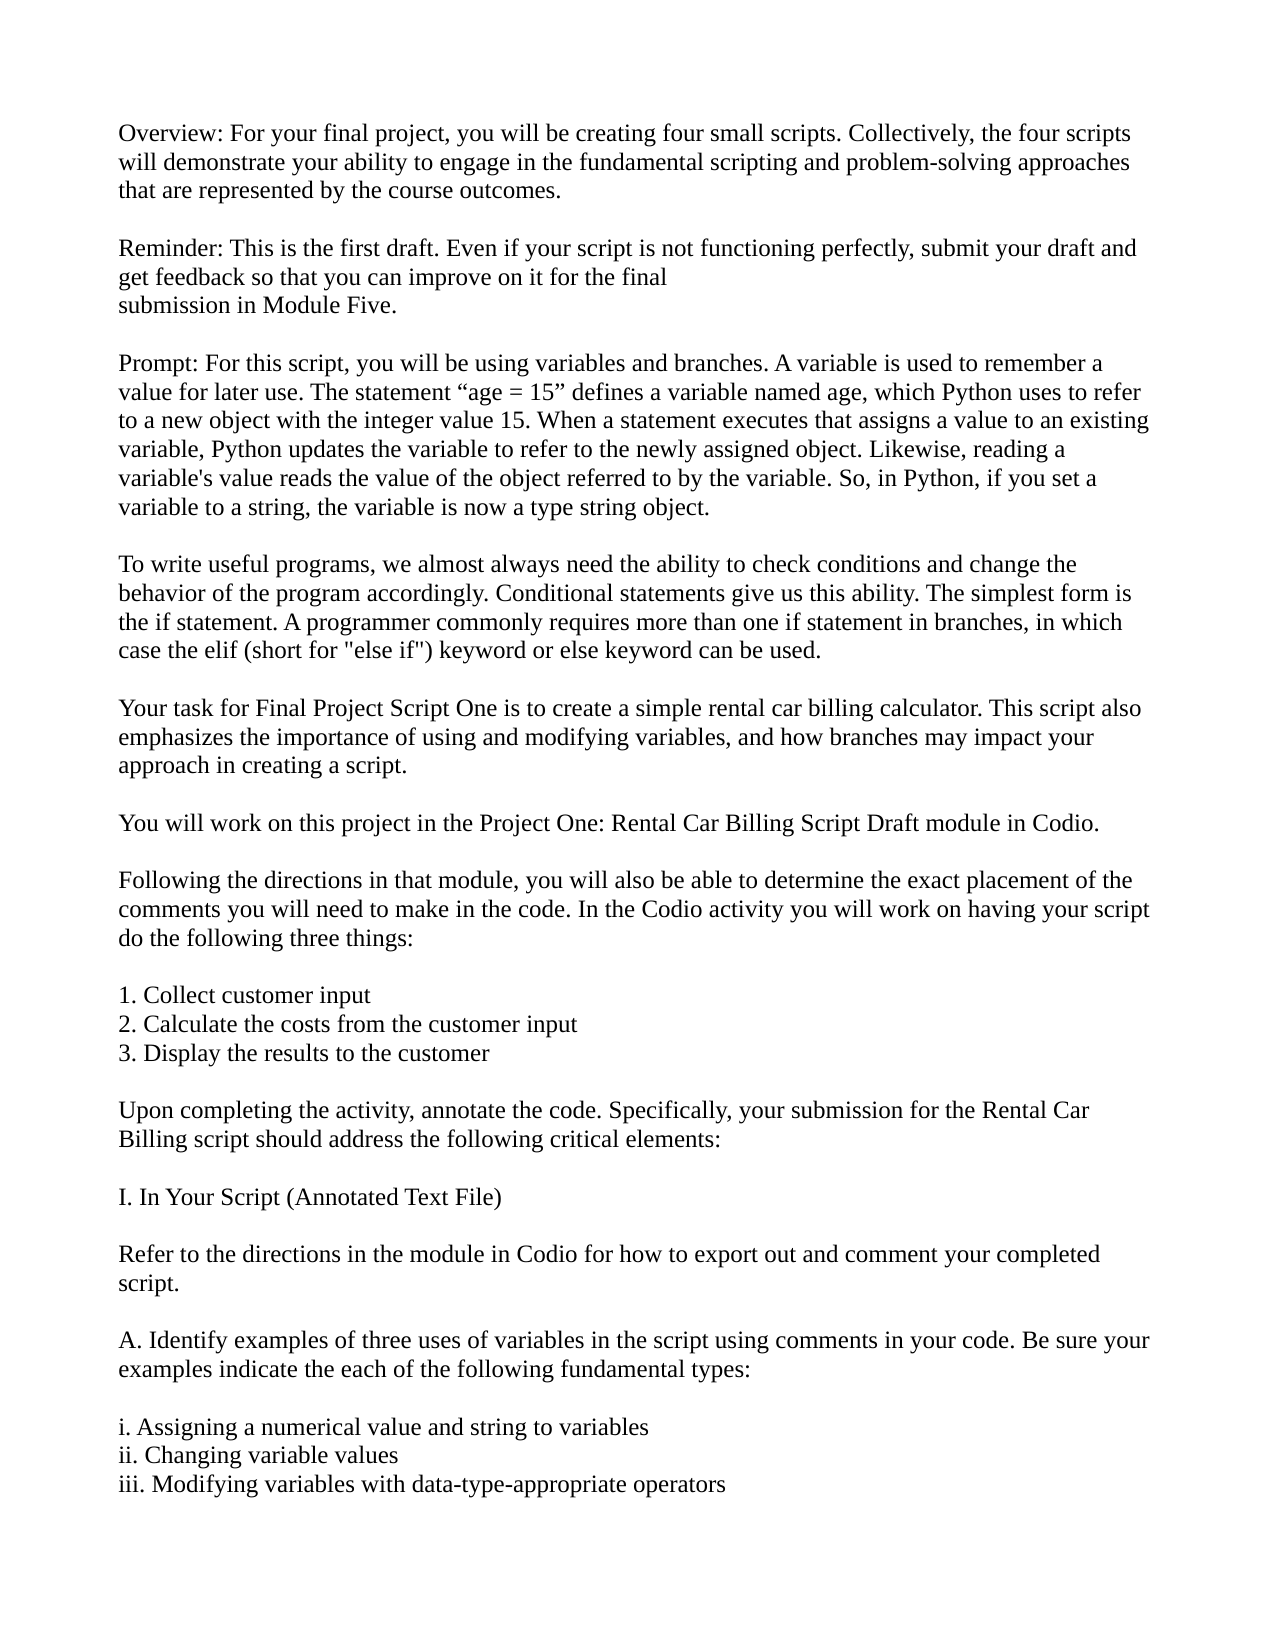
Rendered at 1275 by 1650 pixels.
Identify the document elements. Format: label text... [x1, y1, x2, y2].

text A. Identify examples of three uses of variables in the script using comments in your code. Be sure your examples indicate the each of the following fundamental types: [118, 1297, 1157, 1383]
text 2. Calculate the costs from the customer input [118, 1009, 1157, 1038]
text Your task for Final Project Script One is to create a simple rental car billing calculator. This script also emphasizes the importance of using and modifying variables, and how branches may impact your approach in creating a script. [118, 693, 1157, 779]
text Prompt: For this script, you will be using variables and branches. A variable is used to remember a value for later use. The statement “age = 15” defines a variable named age, which Python uses to refer to a new object with the integer value 15. When a statement executes that assigns a value to an existing [118, 348, 1157, 434]
text I. In Your Script (Annotated Text File) [118, 1182, 1157, 1211]
text ii. Changing variable values [118, 1441, 1157, 1469]
text Overview: For your final project, you will be creating four small scripts. Collectively, the four scripts will demonstrate your ability to engage in the fundamental scripting and problem-solving approaches that are represented by the course outcomes. [118, 118, 1157, 204]
text iii. Modifying variables with data-type-appropriate operators [118, 1469, 1157, 1498]
text submission in Module Five. [118, 291, 1157, 319]
text variable, Python updates the variable to refer to the newly assigned object. Likewise, reading a variable's value reads the value of the object referred to by the variable. So, in Python, if you set a variable to a string, the variable is now a type string object. [118, 434, 1157, 521]
text Reminder: This is the first draft. Even if your script is not functioning perfectly, submit your draft and get feedback so that you can improve on it for the final [118, 233, 1157, 291]
text Upon completing the activity, annotate the code. Specifically, your submission for the Rental Car Billing script should address the following critical elements: [118, 1067, 1157, 1153]
text 1. Collect customer input [118, 981, 1157, 1009]
text Following the directions in that module, you will also be able to determine the exact placement of the comments you will need to make in the code. In the Codio activity you will work on having your script do the following three things: [118, 866, 1157, 952]
text i. Assigning a numerical value and string to variables [118, 1383, 1157, 1441]
text 3. Display the results to the customer [118, 1038, 1157, 1067]
text You will work on this project in the Project One: Rental Car Billing Script Draft module in Codio. [118, 808, 1157, 837]
text Refer to the directions in the module in Codio for how to export out and comment your completed script. [118, 1239, 1157, 1297]
text To write useful programs, we almost always need the ability to check conditions and change the behavior of the program accordingly. Conditional statements give us this ability. The simplest form is the if statement. A programmer commonly requires more than one if statement in branches, in which case the elif (short for "else if") keyword or else keyword can be used. [118, 549, 1157, 664]
